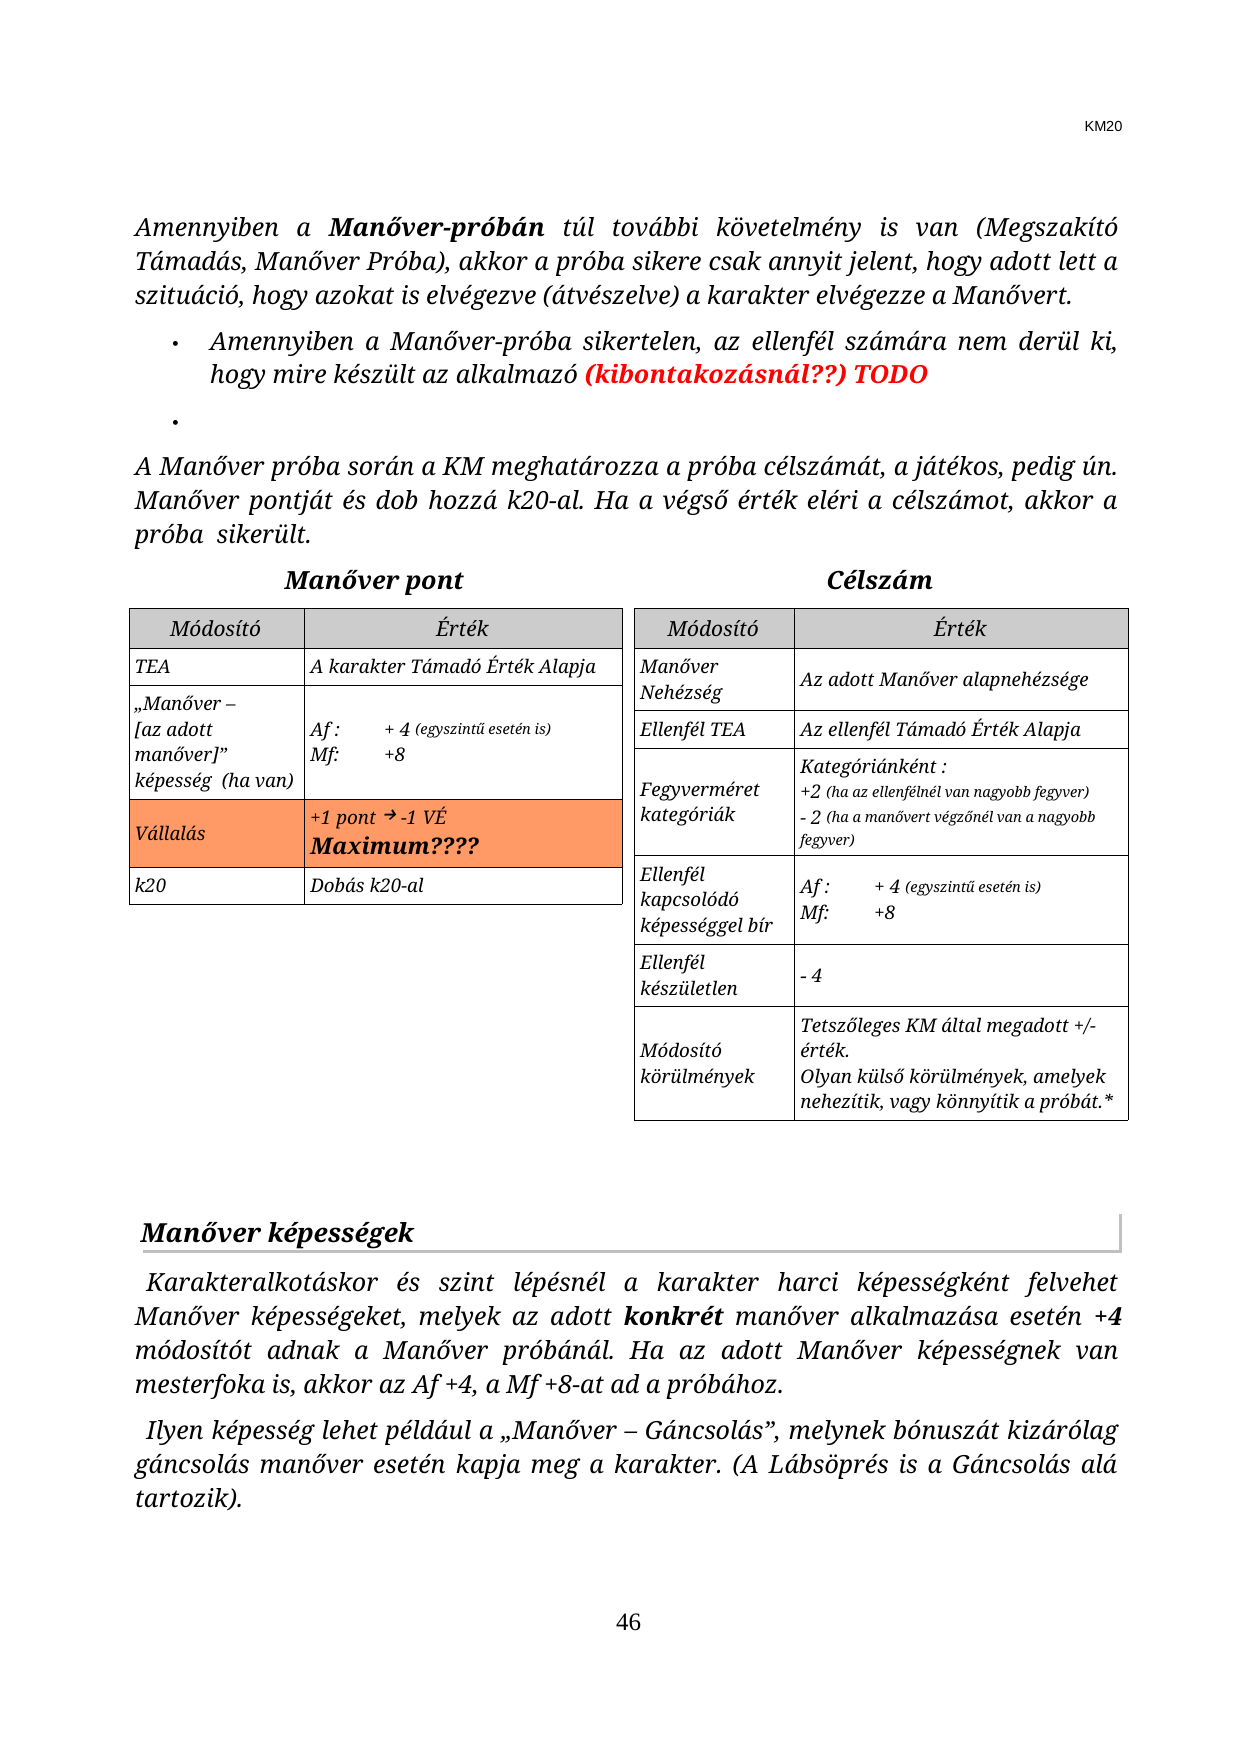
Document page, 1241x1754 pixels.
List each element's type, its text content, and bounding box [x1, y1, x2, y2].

table_cell Kategóriánként : +2 (ha az ellenfélnél van nagyobb fegyver) - 2 (ha a manővert végzőnél van a nagyobb fegyver) [795, 749, 1128, 855]
table_cell Ellenfél készületlen [635, 945, 794, 1006]
table_header Módosító [130, 609, 304, 648]
table_header Módosító [635, 609, 794, 648]
table_cell - 4 [795, 945, 1128, 1006]
table_cell A karakter Támadó Érték Alapja [305, 649, 622, 685]
table_cell Vállalás [130, 800, 304, 867]
table_cell Dobás k20-al [305, 868, 622, 904]
text Célszám [634, 562, 1128, 596]
table_cell Manőver Nehézség [635, 649, 794, 710]
table_cell Af : + 4 (egyszintű esetén is) Mf: +8 [795, 856, 1128, 944]
table_cell k20 [130, 868, 304, 904]
text Amennyiben a Manőver-próbán túl további követelmény is van (Megszakító Támadás, Manőver Próba), akkor a próba sikere csak annyit jelent, hogy adott lett a szituáció, hogy azokat is elvégezve (átvészelve) a karakter elvégezze a Manővert. [134, 209, 1122, 311]
text Karakteralkotáskor és szint lépésnél a karakter harci képességként felvehet Manőver képességeket, melyek az adott konkrét manőver alkalmazása esetén +4 módosítót adnak a Manőver próbánál. Ha az adott Manőver képességnek van mesterfoka is, akkor az Af +4, a Mf +8-at ad a próbához. [134, 1265, 1122, 1401]
table_cell Az adott Manőver alapnehézsége [795, 649, 1128, 710]
list Amennyiben a Manőver-próba sikertelen, az ellenfél számára nem derül ki, hogy mire készült az alkalmazó (kibontakozásnál??) TODO [172, 323, 1122, 391]
text Ilyen képesség lehet például a „Manőver – Gáncsolás”, melynek bónuszát kizárólag gáncsolás manőver esetén kapja meg a karakter. (A Lábsöprés is a Gáncsolás alá tartozik). [134, 1413, 1122, 1514]
table_cell Ellenfél TEA [635, 711, 794, 748]
table_cell Az ellenfél Támadó Érték Alapja [795, 711, 1128, 748]
table_header Érték [305, 609, 622, 648]
text Manőver pont [128, 562, 622, 596]
table_cell Tetszőleges KM által megadott +/- érték. Olyan külső körülmények, amelyek nehezítik, vagy könnyítik a próbát.* [795, 1007, 1128, 1120]
table_cell TEA [130, 649, 304, 685]
subtitle Manőver képességek [140, 1214, 1119, 1250]
table_cell Módosító körülmények [635, 1007, 794, 1120]
text A Manőver próba során a KM meghatározza a próba célszámát, a játékos, pedig ún. Manőver pontját és dob hozzá k20-al. Ha a végső érték eléri a célszámot, akkor a próba sikerült. [134, 449, 1122, 551]
table_cell Af : + 4 (egyszintű esetén is) Mf: +8 [305, 686, 622, 799]
table_cell Ellenfél kapcsolódó képességgel bír [635, 856, 794, 944]
table_header Érték [795, 609, 1128, 648]
table_cell „Manőver – [az adott manőver]” képesség (ha van) [130, 686, 304, 799]
table_cell +1 pont → -1 VÉ Maximum???? [305, 800, 622, 867]
table_cell Fegyverméret kategóriák [635, 749, 794, 855]
